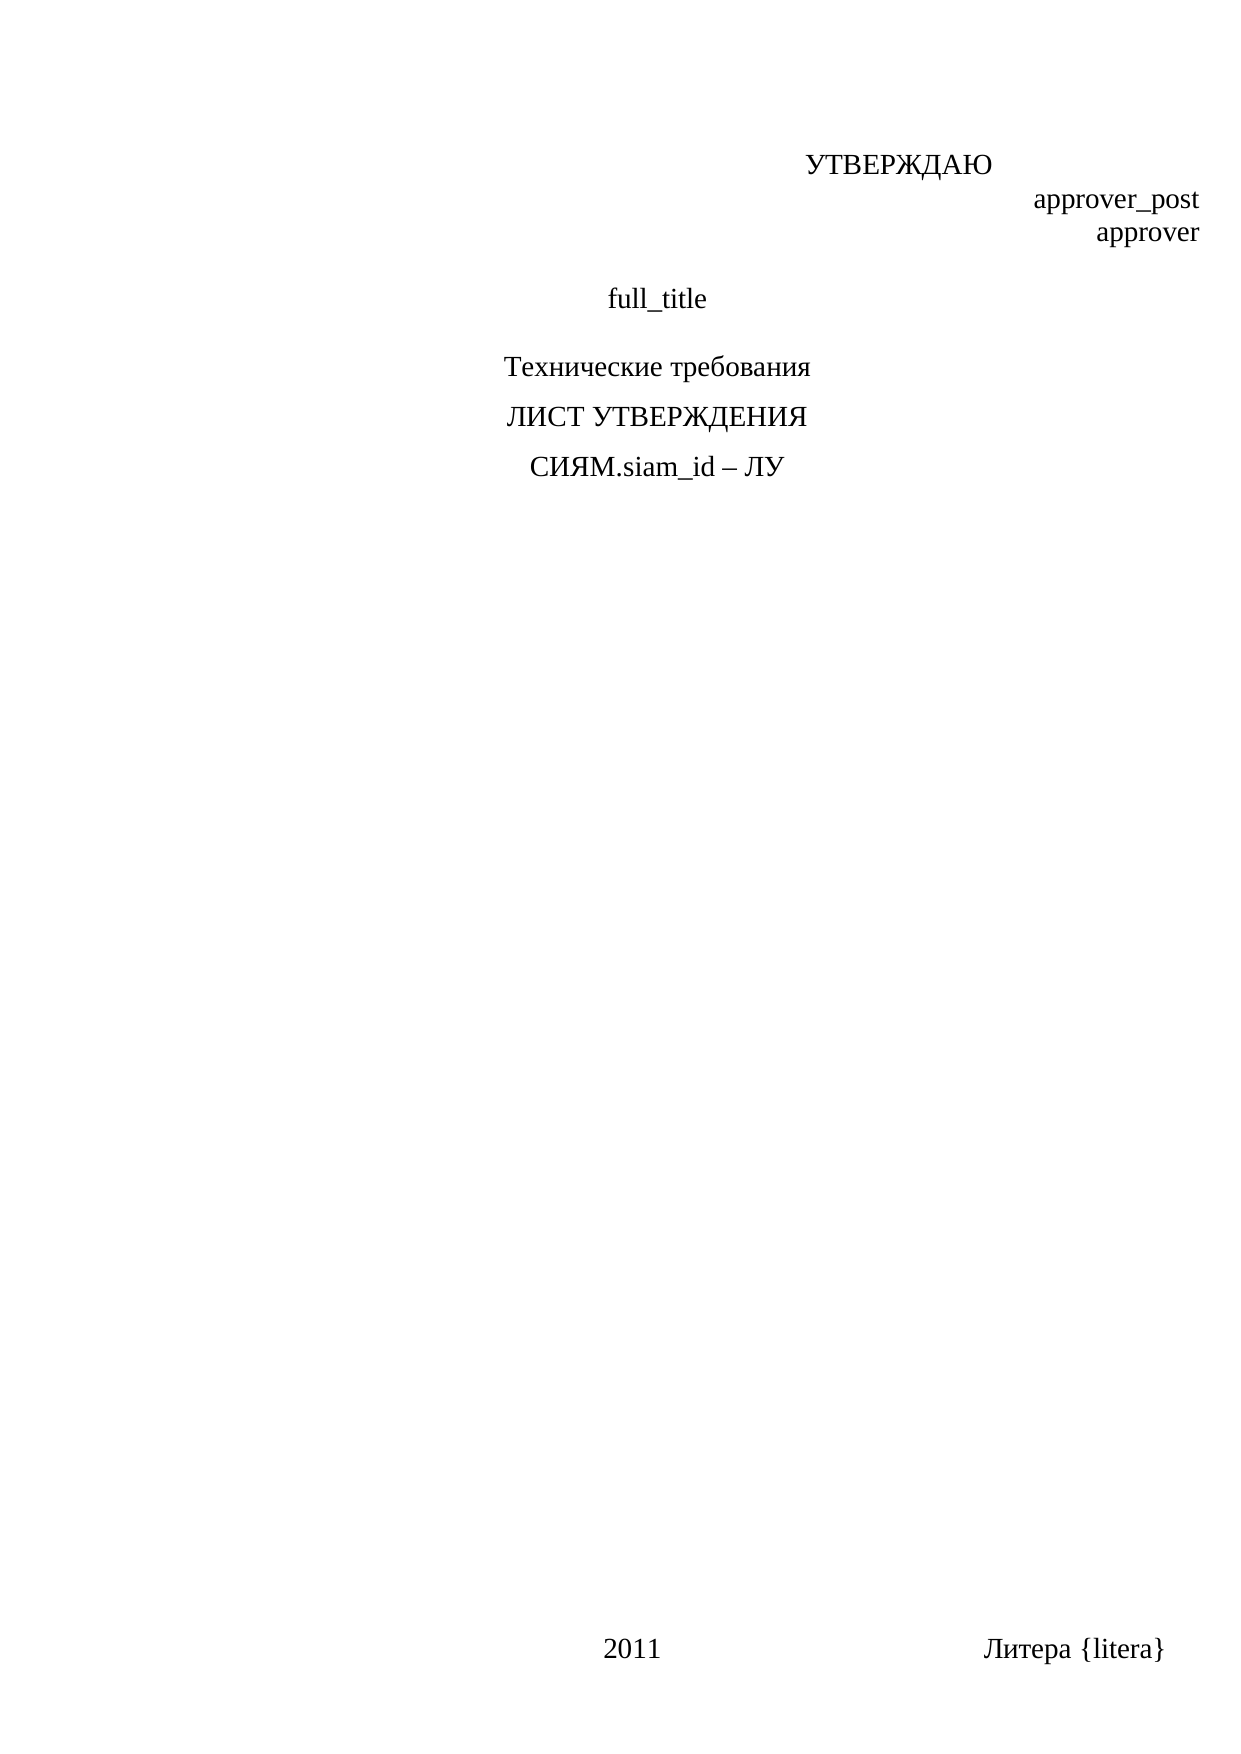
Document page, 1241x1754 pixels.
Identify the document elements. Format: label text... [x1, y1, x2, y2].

text full_title [148, 282, 1166, 315]
table_cell approver [587, 215, 1210, 248]
table_cell approver_post [587, 181, 1210, 215]
table_header УТВЕРЖДАЮ [587, 148, 1210, 181]
text СИЯМ.siam_id – ЛУ [148, 449, 1166, 483]
text 2011 Литера {litera} [148, 1632, 1166, 1665]
text Технические требования [148, 349, 1166, 382]
text ЛИСТ УТВЕРЖДЕНИЯ [148, 399, 1166, 433]
